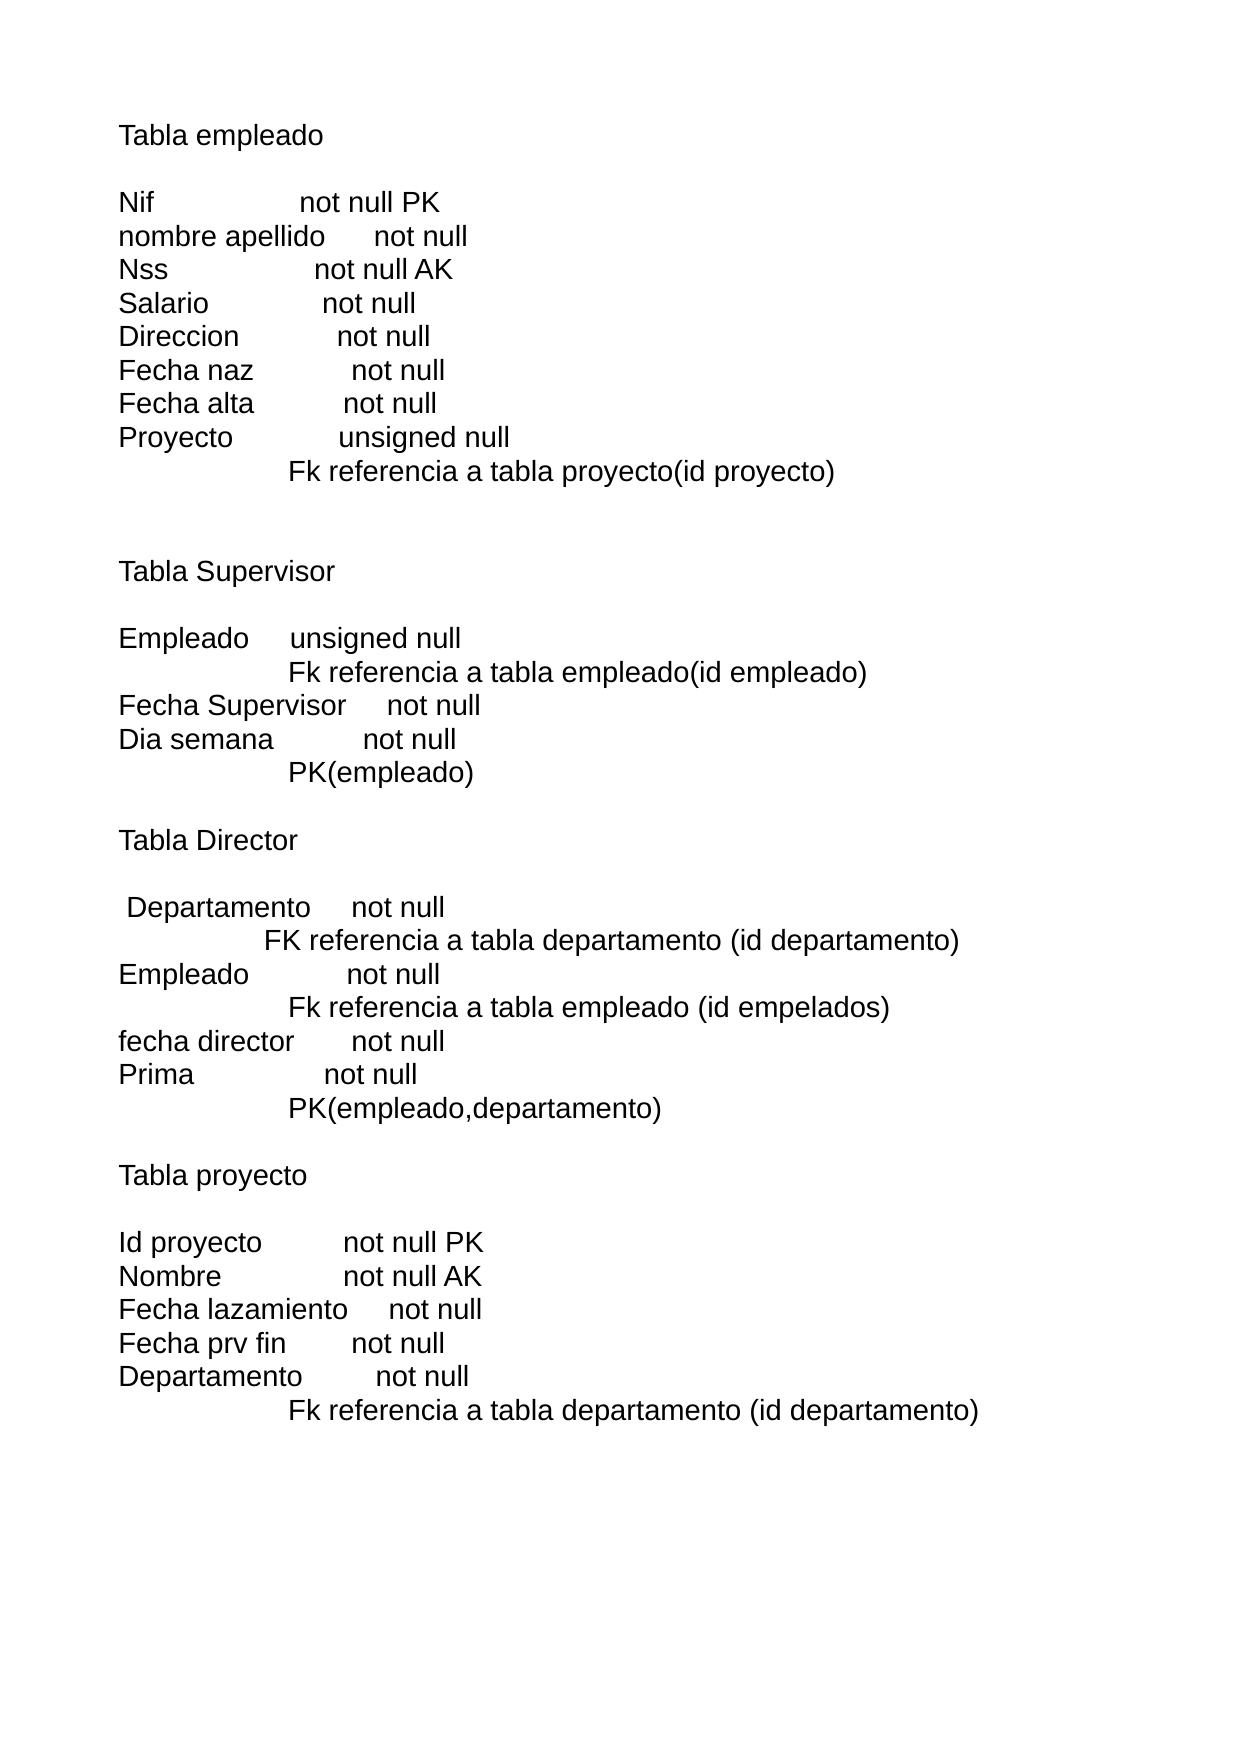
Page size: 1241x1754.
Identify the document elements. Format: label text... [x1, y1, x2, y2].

text Fk referencia a tabla departamento (id departamento) [118, 1393, 1122, 1426]
text Fk referencia a tabla empleado (id empelados) [118, 990, 1122, 1024]
text Fk referencia a tabla proyecto(id proyecto) [118, 453, 1122, 487]
text Tabla Supervisor [118, 554, 1122, 588]
text Proyecto unsigned null [118, 420, 1122, 453]
text PK(empleado) [118, 755, 1122, 789]
text Salario not null [118, 286, 1122, 319]
text Fecha lazamiento not null [118, 1292, 1122, 1326]
text Nss not null AK [118, 252, 1122, 286]
text FK referencia a tabla departamento (id departamento) [118, 923, 1122, 957]
text Departamento not null [118, 1359, 1122, 1393]
text Tabla proyecto [118, 1158, 1122, 1191]
text Prima not null [118, 1057, 1122, 1091]
text Nif not null PK [118, 185, 1122, 219]
text fecha director not null [118, 1024, 1122, 1057]
text Departamento not null [118, 889, 1122, 923]
text Fecha prv fin not null [118, 1326, 1122, 1359]
text Nombre not null AK [118, 1258, 1122, 1292]
text PK(empleado,departamento) [118, 1091, 1122, 1124]
text Tabla empleado [118, 118, 1122, 152]
text Empleado not null [118, 957, 1122, 990]
text Dia semana not null [118, 722, 1122, 755]
text Fk referencia a tabla empleado(id empleado) [118, 655, 1122, 688]
text Fecha naz not null [118, 353, 1122, 386]
text Direccion not null [118, 319, 1122, 353]
text Fecha alta not null [118, 386, 1122, 420]
text nombre apellido not null [118, 219, 1122, 252]
text Fecha Supervisor not null [118, 688, 1122, 722]
text Empleado unsigned null [118, 621, 1122, 655]
text Id proyecto not null PK [118, 1225, 1122, 1258]
text Tabla Director [118, 822, 1122, 856]
